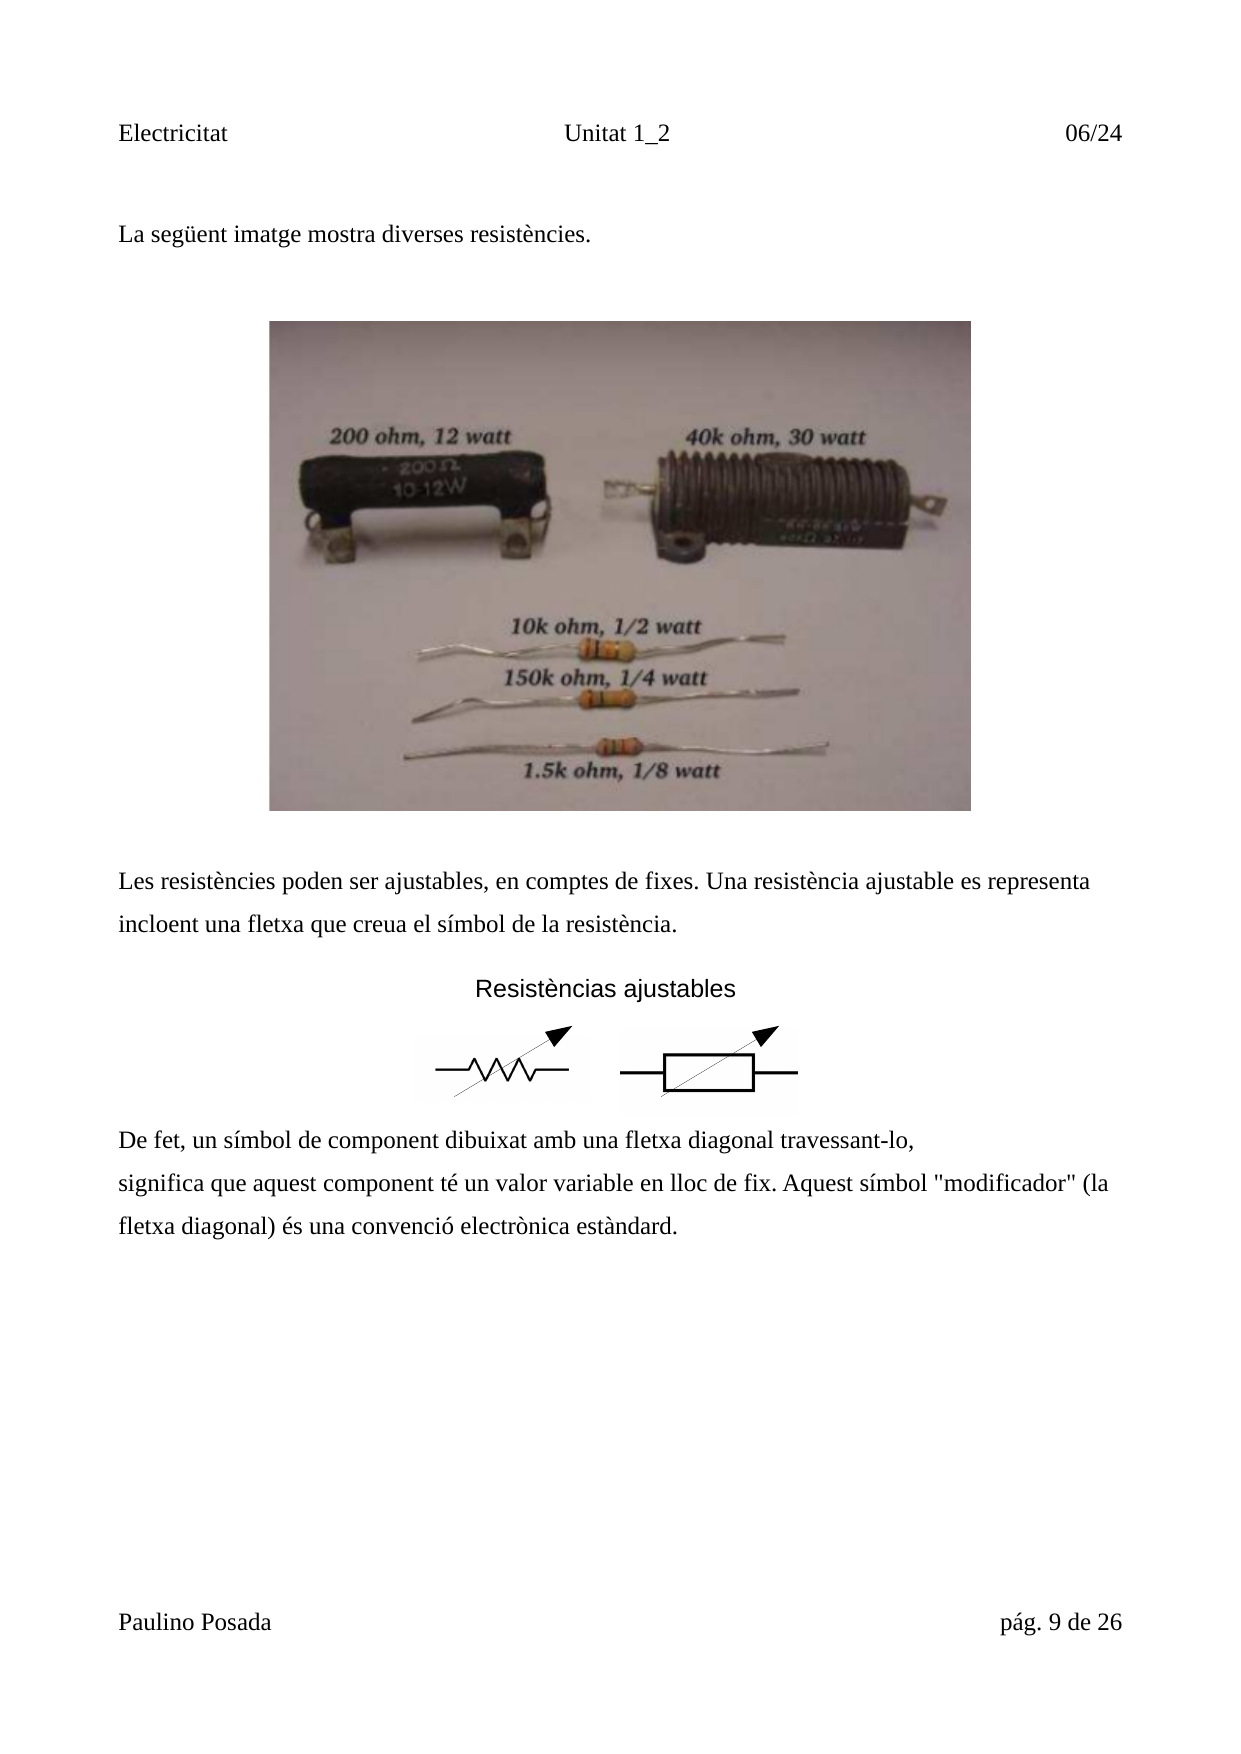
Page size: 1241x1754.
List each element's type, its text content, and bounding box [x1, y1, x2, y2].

text significa que aquest component té un valor variable en lloc de fix. Aquest símbol "modificador" (la fletxa diagonal) és una convenció electrònica estàndard. [118, 1168, 1122, 1240]
picture [269, 321, 971, 811]
picture [413, 1036, 591, 1103]
picture [620, 1028, 798, 1116]
text La següent imatge mostra diverses resistències. [118, 219, 1122, 248]
text Les resistències poden ser ajustables, en comptes de fixes. Una resistència ajustable es representa incloent una fletxa que creua el símbol de la resistència. [118, 866, 1122, 938]
text De fet, un símbol de component dibuixat amb una fletxa diagonal travessant-lo, [118, 1125, 1122, 1154]
